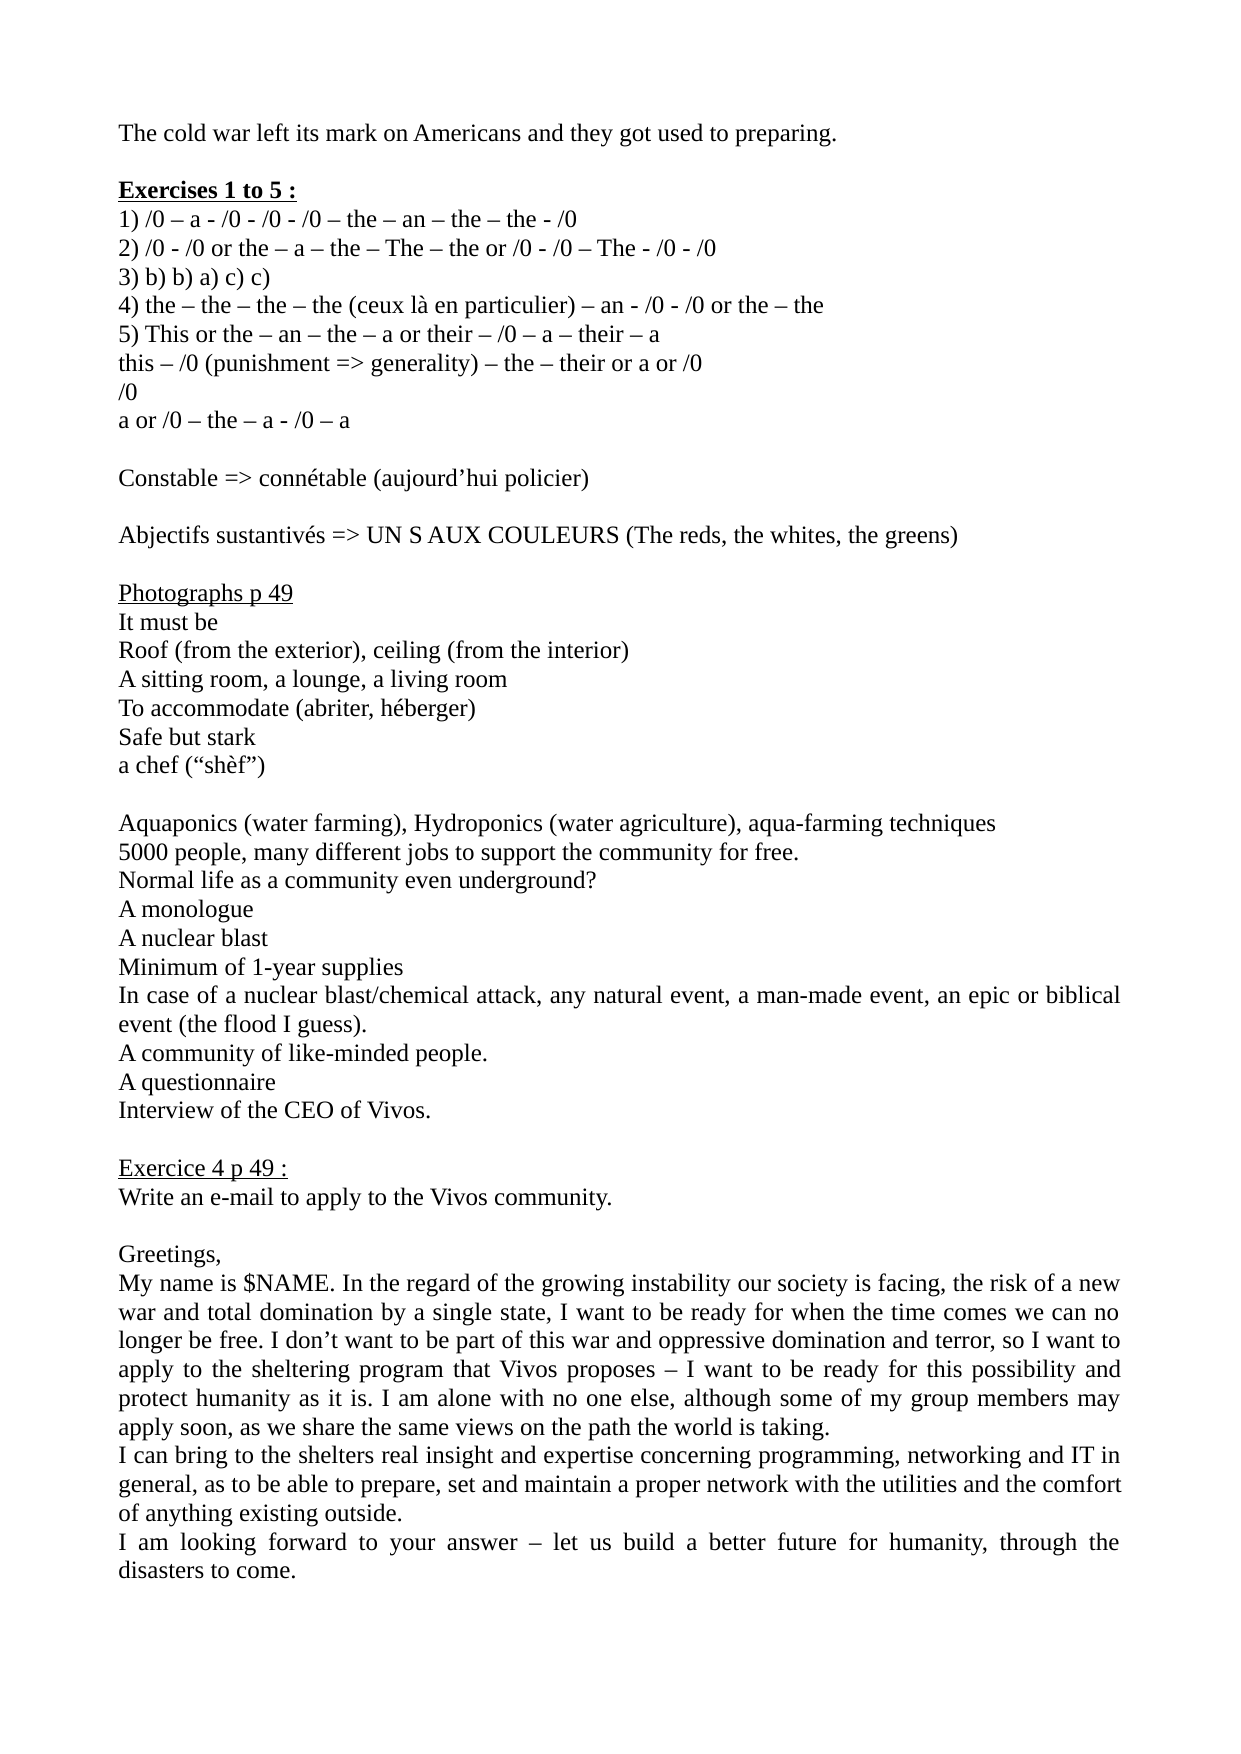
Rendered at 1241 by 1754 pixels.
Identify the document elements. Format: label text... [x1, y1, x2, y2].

text a or /0 – the – a - /0 – a [118, 406, 1122, 434]
text My name is $NAME. In the regard of the growing instability our society is facing, the risk of a new war and total domination by a single state, I want to be ready for when the time comes we can no longer be free. I don’t want to be part of this war and oppressive domination and terror, so I want to apply to the sheltering program that Vivos proposes – I want to be ready for this possibility and protect humanity as it is. I am alone with no one else, although some of my group members may apply soon, as we share the same views on the path the world is taking. [118, 1268, 1122, 1441]
text /0 [118, 377, 1122, 406]
text I can bring to the shelters real insight and expertise concerning programming, networking and IT in general, as to be able to prepare, set and maintain a proper network with the utilities and the comfort of anything existing outside. [118, 1441, 1122, 1527]
text Normal life as a community even underground? [118, 866, 1122, 894]
text 4) the – the – the – the (ceux là en particulier) – an - /0 - /0 or the – the [118, 291, 1122, 319]
text The cold war left its mark on Americans and they got used to preparing. [118, 118, 1122, 147]
text A monologue [118, 894, 1122, 923]
text Exercice 4 p 49 : [118, 1153, 1122, 1182]
text 1) /0 – a - /0 - /0 - /0 – the – an – the – the - /0 [118, 204, 1122, 233]
text I am looking forward to your answer – let us build a better future for humanity, through the disasters to come. [118, 1527, 1122, 1584]
text To accommodate (abriter, héberger) [118, 693, 1122, 722]
text Write an e-mail to apply to the Vivos community. [118, 1182, 1122, 1211]
text Greetings, [118, 1239, 1122, 1268]
text Photographs p 49 [118, 578, 1122, 607]
text Constable => connétable (aujourd’hui policier) [118, 463, 1122, 492]
text A questionnaire [118, 1067, 1122, 1096]
text In case of a nuclear blast/chemical attack, any natural event, a man-made event, an epic or biblical event (the flood I guess). [118, 981, 1122, 1038]
text A community of like-minded people. [118, 1038, 1122, 1067]
text 5000 people, many different jobs to support the community for free. [118, 837, 1122, 866]
text a chef (“shèf”) [118, 751, 1122, 779]
text this – /0 (punishment => generality) – the – their or a or /0 [118, 348, 1122, 377]
text Exercises 1 to 5 : [118, 176, 1122, 204]
text Interview of the CEO of Vivos. [118, 1096, 1122, 1124]
text Abjectifs sustantivés => UN S AUX COULEURS (The reds, the whites, the greens) [118, 521, 1122, 549]
text Roof (from the exterior), ceiling (from the interior) [118, 636, 1122, 664]
text A sitting room, a lounge, a living room [118, 664, 1122, 693]
text It must be [118, 607, 1122, 636]
text 5) This or the – an – the – a or their – /0 – a – their – a [118, 319, 1122, 348]
text A nuclear blast [118, 923, 1122, 952]
text Aquaponics (water farming), Hydroponics (water agriculture), aqua-farming techniques [118, 808, 1122, 837]
text 2) /0 - /0 or the – a – the – The – the or /0 - /0 – The - /0 - /0 [118, 233, 1122, 262]
text Minimum of 1-year supplies [118, 952, 1122, 981]
text 3) b) b) a) c) c) [118, 262, 1122, 291]
text Safe but stark [118, 722, 1122, 751]
